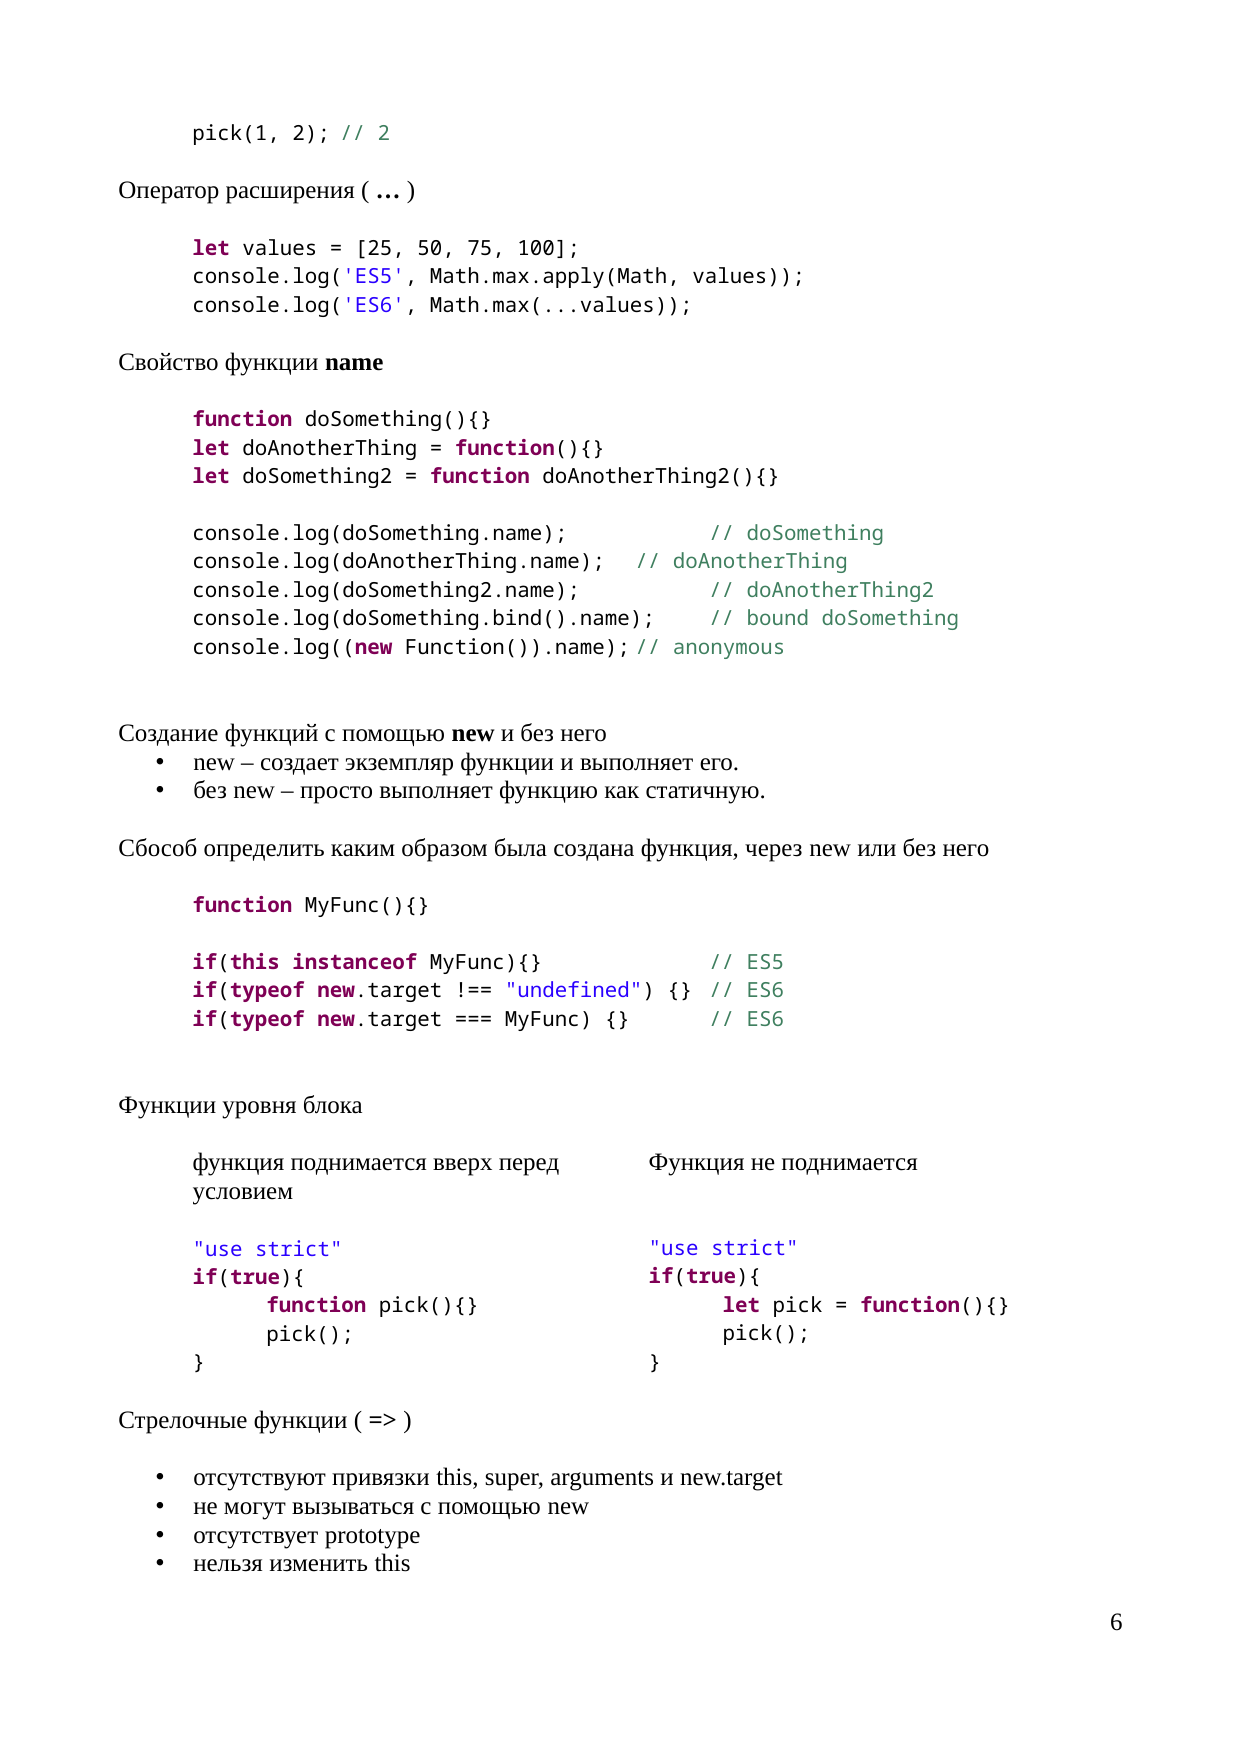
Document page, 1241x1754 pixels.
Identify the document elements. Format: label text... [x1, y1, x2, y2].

table_header функция поднимается вверх перед условием "use strict" if(true){ function pick(){} pick(); } [192, 1148, 648, 1376]
text console.log('ES6', Math.max(...values)); [192, 290, 1122, 318]
list отсутствует prototype [156, 1520, 1122, 1548]
text console.log('ES5', Math.max.apply(Math, values)); [192, 261, 1122, 290]
text Свойство функции name [118, 347, 1122, 376]
text Функции уровня блока [118, 1090, 1122, 1119]
list не могут вызываться с помощью new [156, 1491, 1122, 1520]
text console.log(doSomething2.name); // doAnotherThing2 [192, 575, 1122, 603]
text pick(1, 2); // 2 [192, 118, 1122, 147]
list без new – просто выполняет функцию как статичную. [156, 775, 1122, 804]
text function doSomething(){} [192, 404, 1122, 433]
list нельзя изменить this [156, 1548, 1122, 1577]
text let values = [25, 50, 75, 100]; [192, 233, 1122, 261]
list new – создает экземпляр функции и выполняет его. [156, 747, 1122, 775]
text console.log(doSomething.bind().name); // bound doSomething [192, 603, 1122, 632]
text console.log(doAnotherThing.name); // doAnotherThing [192, 547, 1122, 575]
table_header Функция не поднимается "use strict" if(true){ let pick = function(){} pick(); } [648, 1148, 1122, 1376]
list отсутствуют привязки this, super, arguments и new.target [156, 1462, 1122, 1491]
text Стрелочные функции ( => ) [118, 1405, 1122, 1433]
text let doSomething2 = function doAnotherThing2(){} [192, 461, 1122, 490]
text function MyFunc(){} [192, 890, 1122, 919]
text Создание функций с помощью new и без него [118, 718, 1122, 747]
text console.log(doSomething.name); // doSomething [192, 518, 1122, 547]
text let doAnotherThing = function(){} [192, 433, 1122, 461]
text Сбособ определить каким образом была создана функция, через new или без него [118, 833, 1122, 862]
text if(typeof new.target !== "undefined") {} // ES6 [192, 976, 1122, 1004]
text if(typeof new.target === MyFunc) {} // ES6 [192, 1004, 1122, 1032]
text if(this instanceof MyFunc){} // ES5 [192, 947, 1122, 976]
text Оператор расширения ( … ) [118, 175, 1122, 204]
text console.log((new Function()).name); // anonymous [192, 632, 1122, 660]
